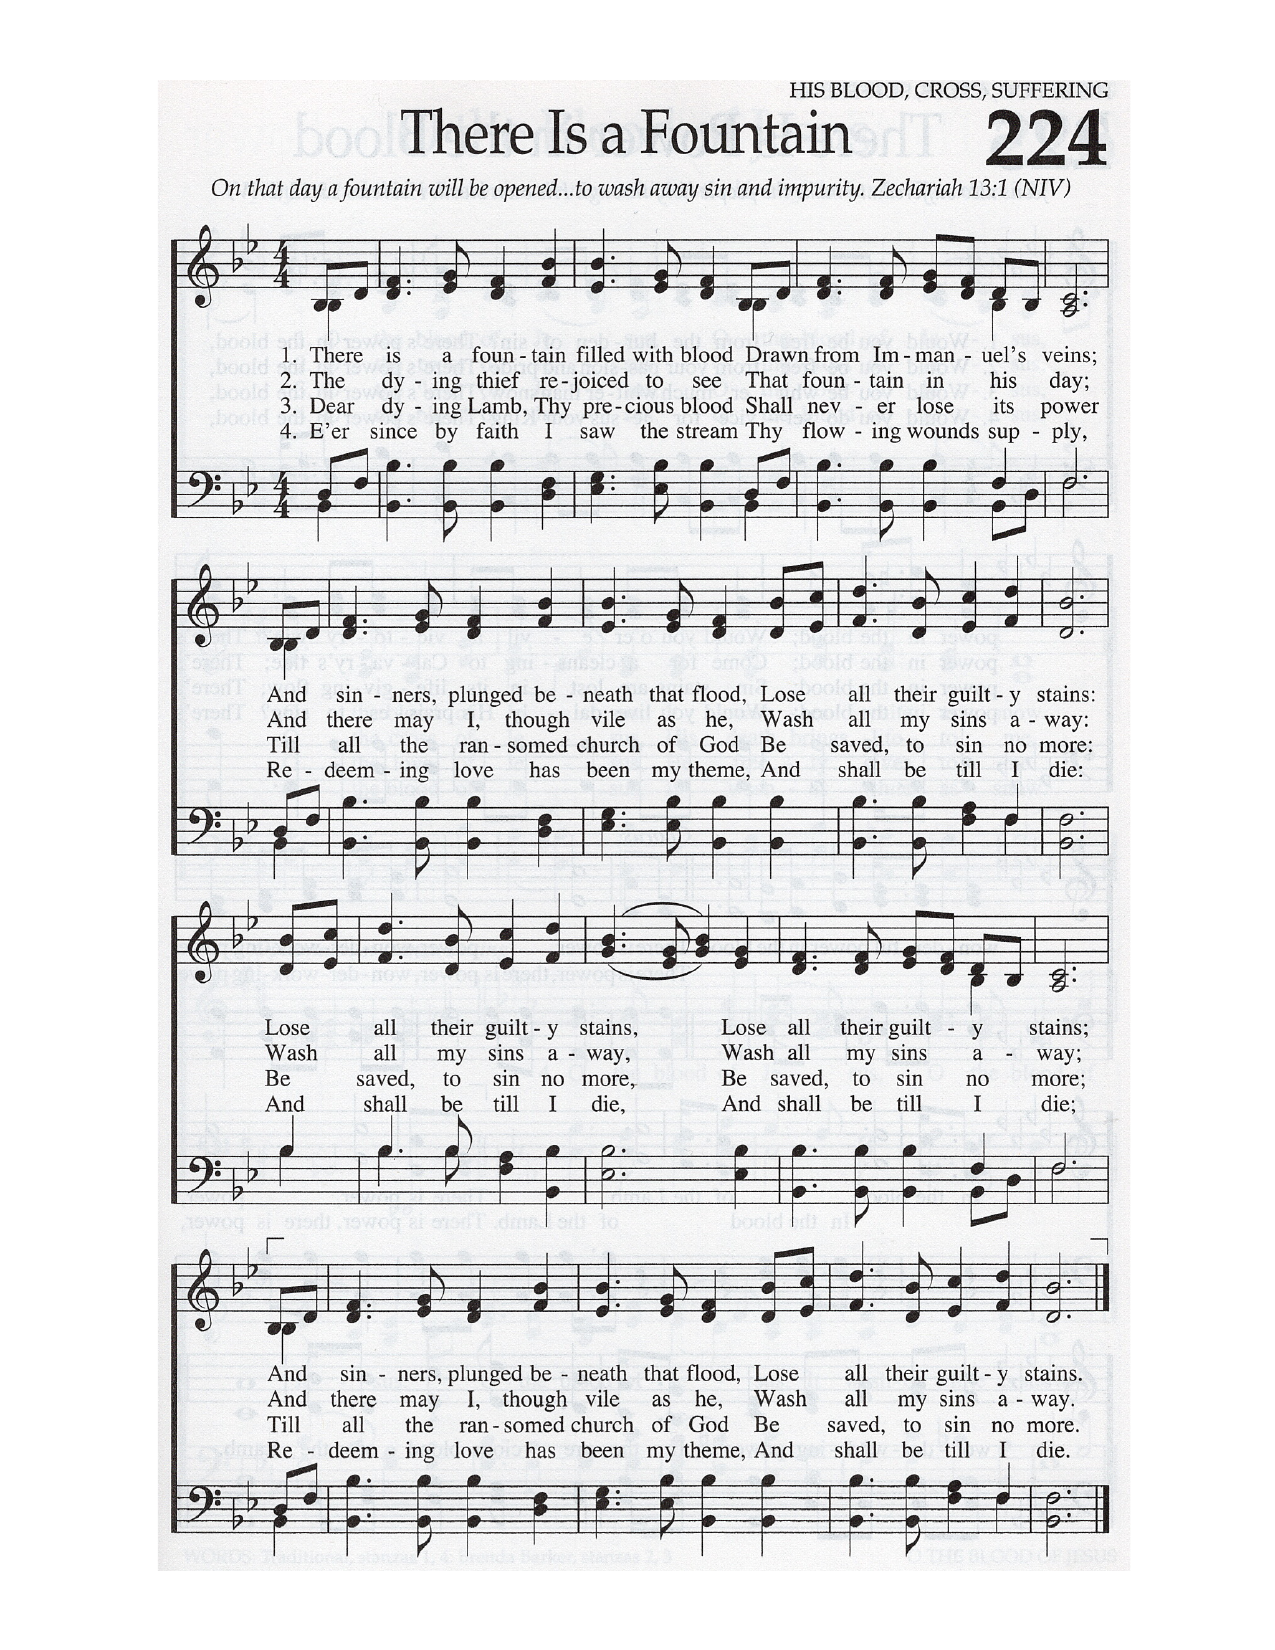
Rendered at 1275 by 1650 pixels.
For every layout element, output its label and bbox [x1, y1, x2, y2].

picture [157, 80, 861, 305]
